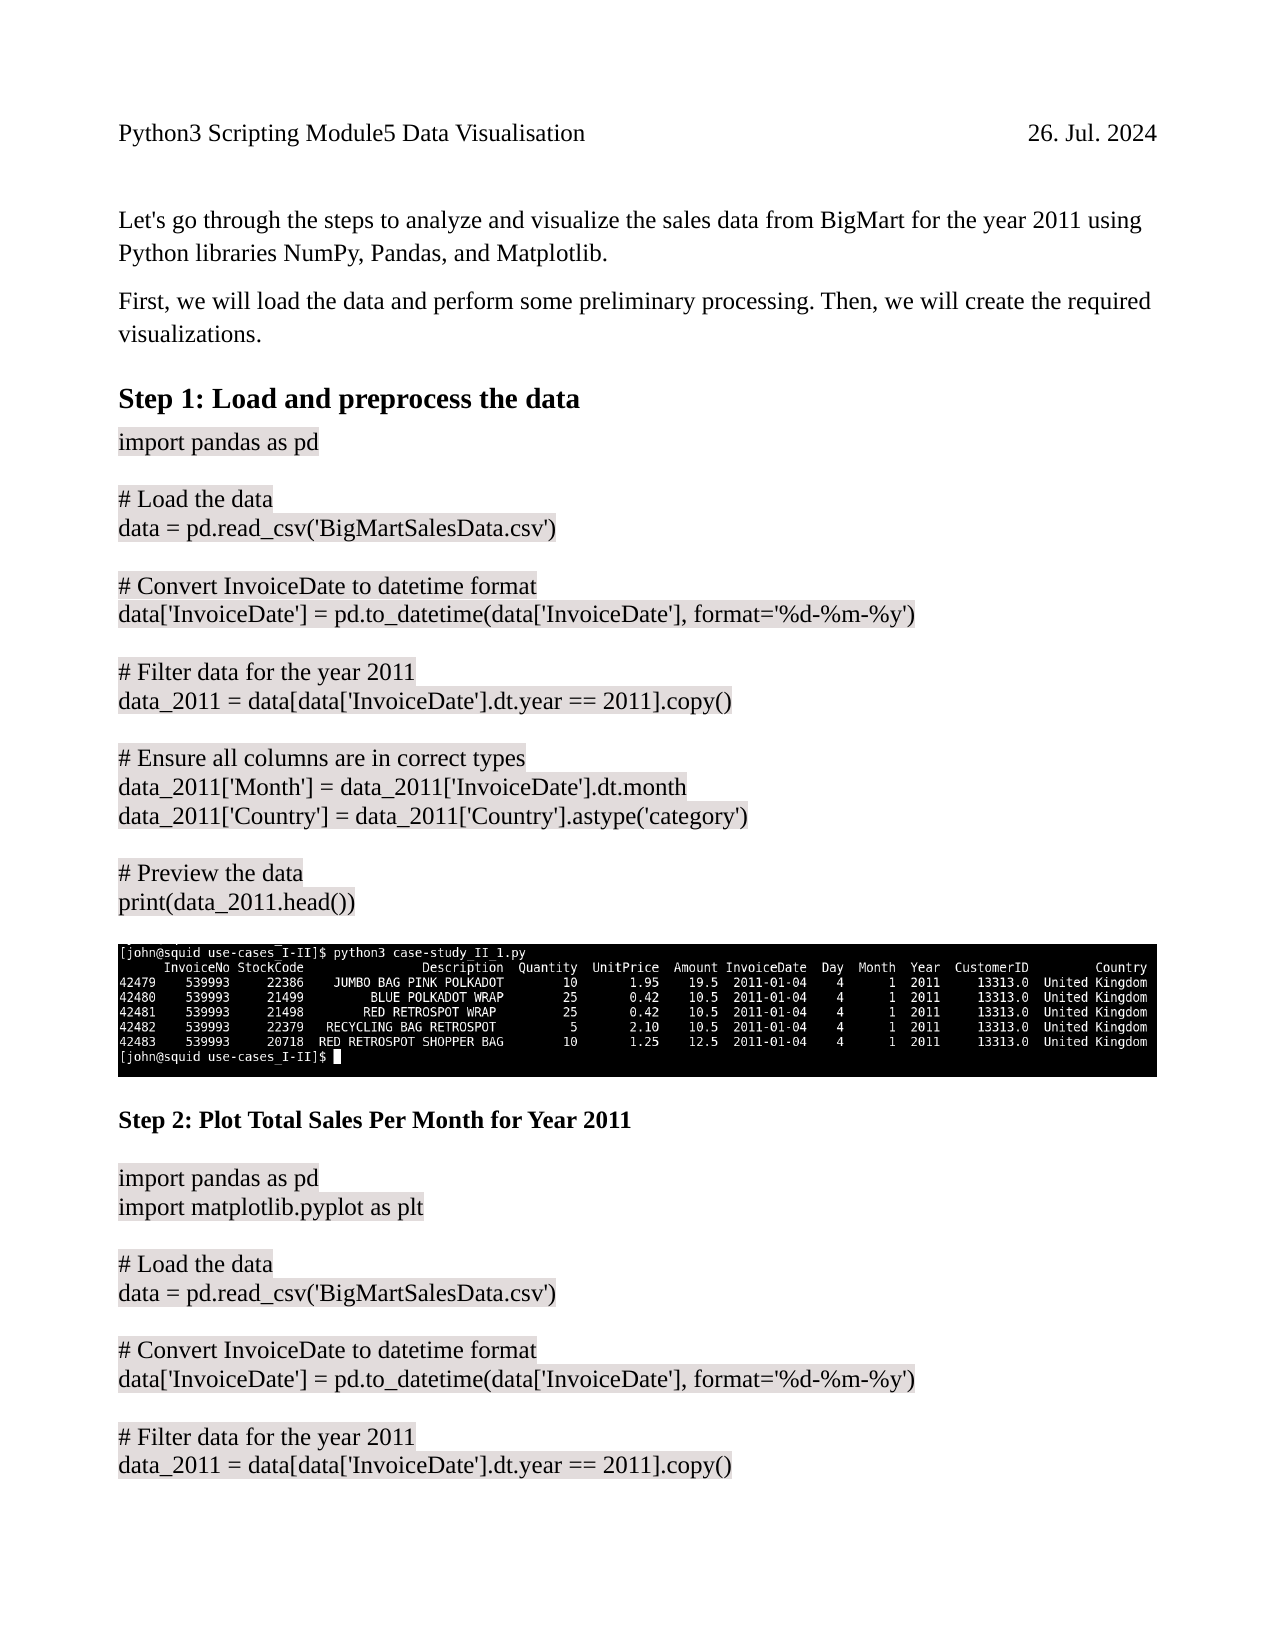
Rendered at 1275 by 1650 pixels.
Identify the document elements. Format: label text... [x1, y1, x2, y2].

subtitle Step 1: Load and preprocess the data [118, 381, 1157, 414]
text import matplotlib.pyplot as plt [118, 1192, 1157, 1221]
text data_2011['Country'] = data_2011['Country'].astype('category') [118, 801, 1157, 829]
text # Ensure all columns are in correct types [118, 743, 1157, 772]
text # Load the data [118, 484, 1157, 513]
text # Filter data for the year 2011 [118, 1422, 1157, 1451]
text data_2011['Month'] = data_2011['InvoiceDate'].dt.month [118, 772, 1157, 801]
text # Filter data for the year 2011 [118, 657, 1157, 686]
text # Convert InvoiceDate to datetime format [118, 571, 1157, 599]
text print(data_2011.head()) [118, 887, 1157, 916]
text First, we will load the data and perform some preliminary processing. Then, we will create the required visualizations. [118, 286, 1157, 347]
text import pandas as pd [118, 1163, 1157, 1192]
text data['InvoiceDate'] = pd.to_datetime(data['InvoiceDate'], format='%d-%m-%y') [118, 1364, 1157, 1393]
text Step 2: Plot Total Sales Per Month for Year 2011 [118, 1106, 1157, 1134]
text data = pd.read_csv('BigMartSalesData.csv') [118, 1278, 1157, 1307]
text data = pd.read_csv('BigMartSalesData.csv') [118, 513, 1157, 542]
text # Preview the data [118, 858, 1157, 887]
text Let's go through the steps to analyze and visualize the sales data from BigMart for the year 2011 using Python libraries NumPy, Pandas, and Matplotlib. [118, 205, 1157, 267]
text # Load the data [118, 1249, 1157, 1278]
text data['InvoiceDate'] = pd.to_datetime(data['InvoiceDate'], format='%d-%m-%y') [118, 599, 1157, 628]
text # Convert InvoiceDate to datetime format [118, 1336, 1157, 1364]
text data_2011 = data[data['InvoiceDate'].dt.year == 2011].copy() [118, 1451, 1157, 1479]
text data_2011 = data[data['InvoiceDate'].dt.year == 2011].copy() [118, 686, 1157, 714]
picture [118, 944, 1157, 1077]
text import pandas as pd [118, 427, 1157, 456]
